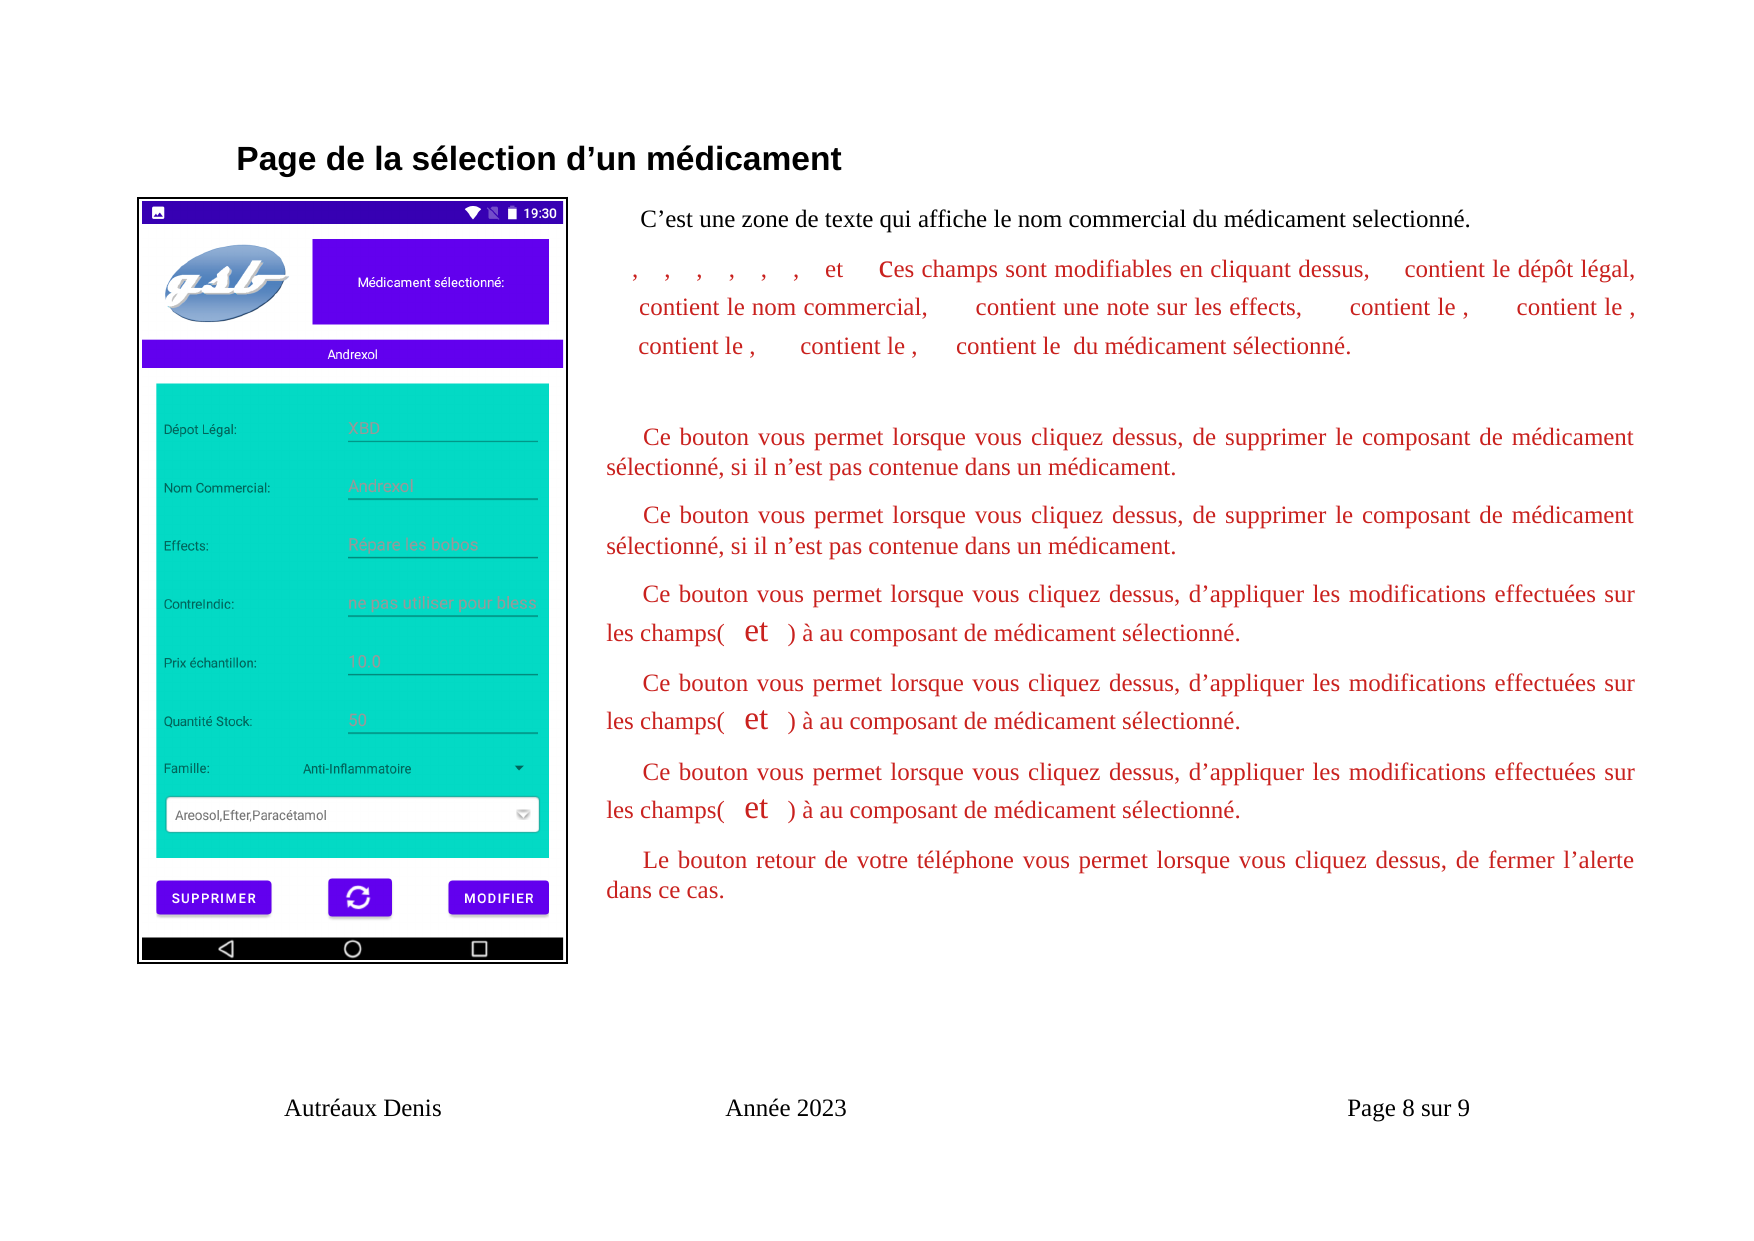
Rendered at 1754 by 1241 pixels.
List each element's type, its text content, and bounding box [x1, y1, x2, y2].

text  Ce bouton vous permet lorsque vous cliquez dessus, d’appliquer les modifications effectuées sur les champs(et) à au composant de médicament sélectionné. [568, 572, 1636, 648]
text ,,,,,,et ces champs sont modifiables en cliquant dessus,  contient le dépôt légal,  contient le nom commercial,  contient une note sur les effects,  contient le ,  contient le ,  contient le ,  contient le ,  contient le du médicament sélectionné. [568, 246, 1636, 361]
picture [142, 201, 564, 960]
text  C’est une zone de texte qui affiche le nom commercial du médicament selectionné. [139, 199, 566, 962]
subtitle Page de la sélection d’un médicament [118, 139, 1636, 178]
text  Ce bouton vous permet lorsque vous cliquez dessus, d’appliquer les modifications effectuées sur les champs(et) à au composant de médicament sélectionné. [568, 749, 1636, 825]
text  Ce bouton vous permet lorsque vous cliquez dessus, de supprimer le composant de médicament sélectionné, si il n’est pas contenue dans un médicament. [568, 414, 1636, 481]
text  C’est une zone de texte qui affiche le nom commercial du médicament selectionné. [568, 196, 1636, 234]
text  C’est une zone de texte qui affiche le nom commercial du médicament selectionné. [118, 196, 567, 234]
text  Ce bouton vous permet lorsque vous cliquez dessus, d’appliquer les modifications effectuées sur les champs(et) à au composant de médicament sélectionné. [568, 660, 1636, 737]
text  Ce bouton vous permet lorsque vous cliquez dessus, de supprimer le composant de médicament sélectionné, si il n’est pas contenue dans un médicament. [568, 493, 1636, 560]
text  Le bouton retour de votre téléphone vous permet lorsque vous cliquez dessus, de fermer l’alerte dans ce cas. [568, 837, 1636, 904]
